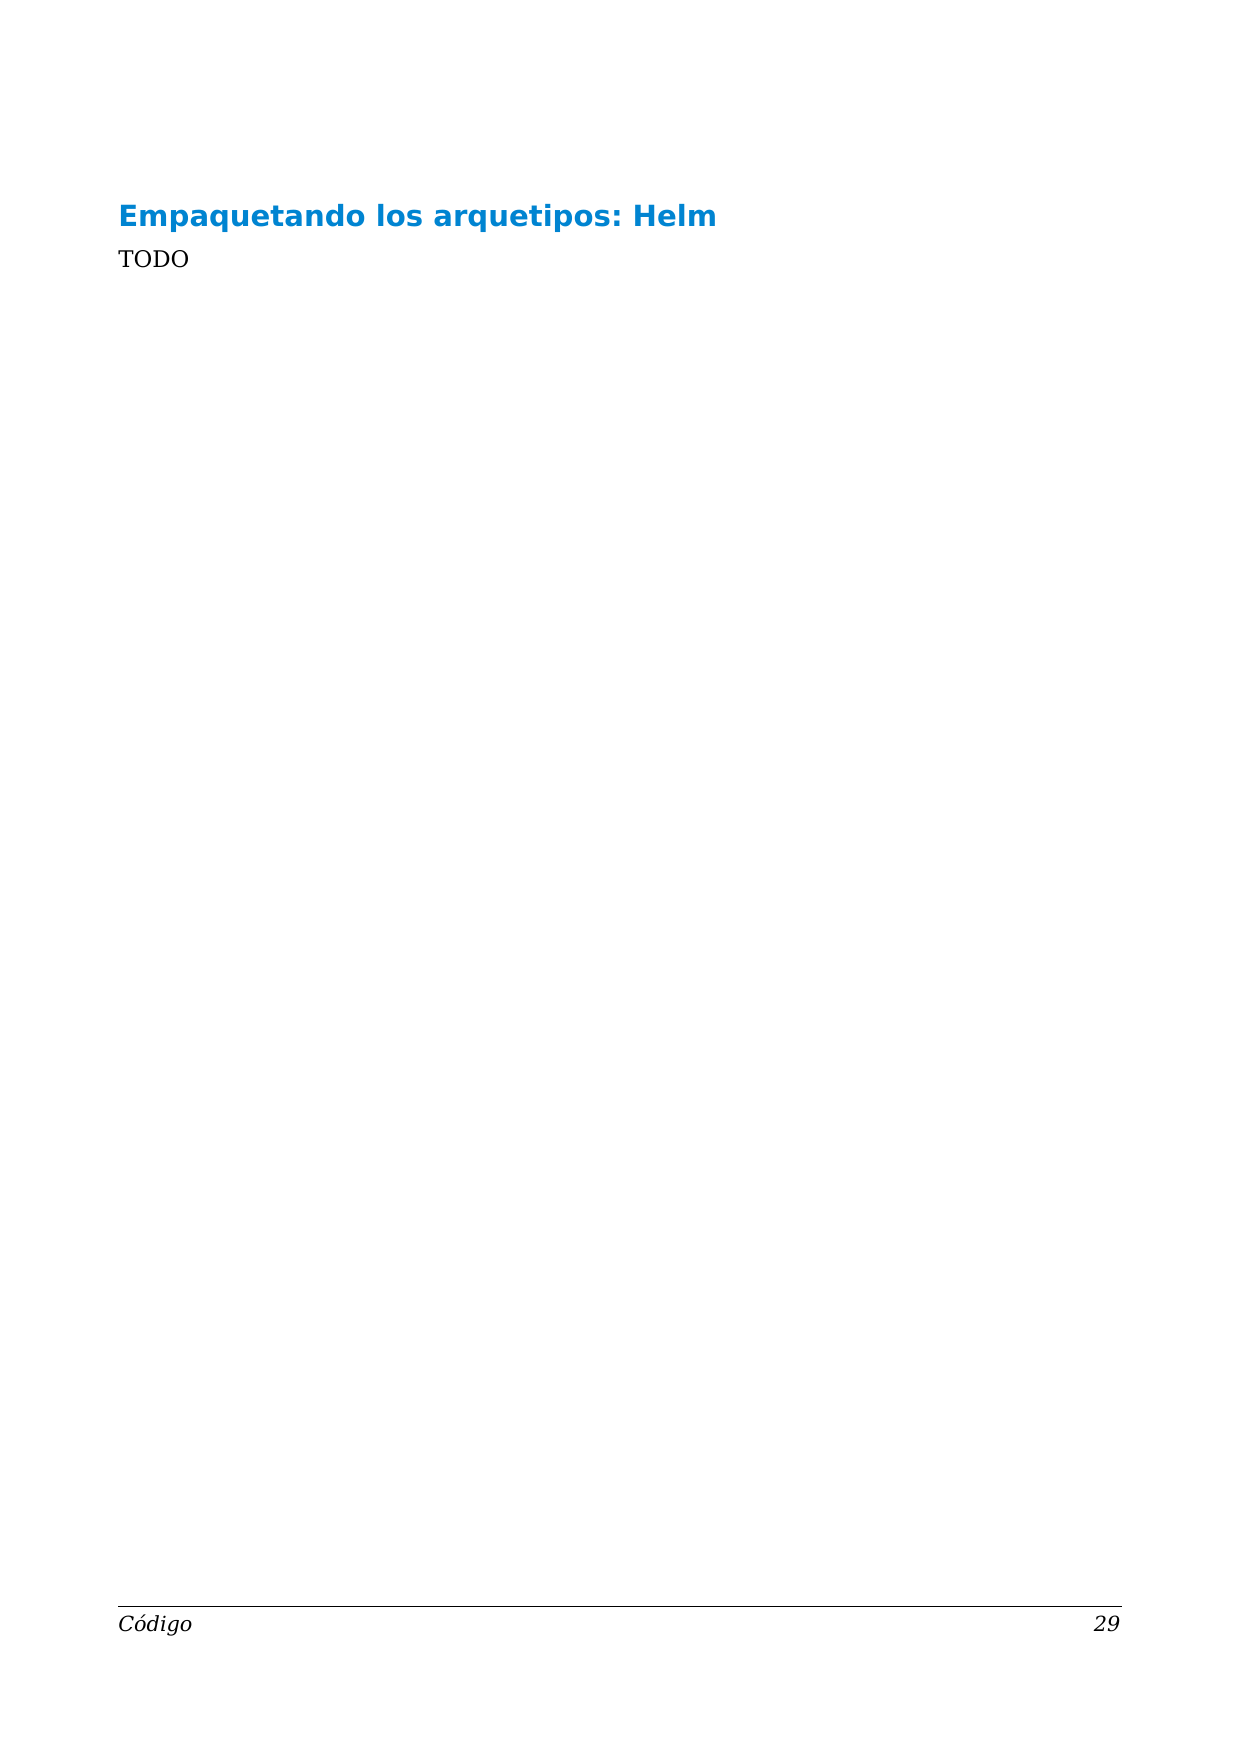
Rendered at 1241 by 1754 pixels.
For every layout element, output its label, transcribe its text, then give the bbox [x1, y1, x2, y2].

text TODO [118, 246, 1122, 273]
subtitle Empaquetando los arquetipos: Helm [118, 200, 1122, 234]
